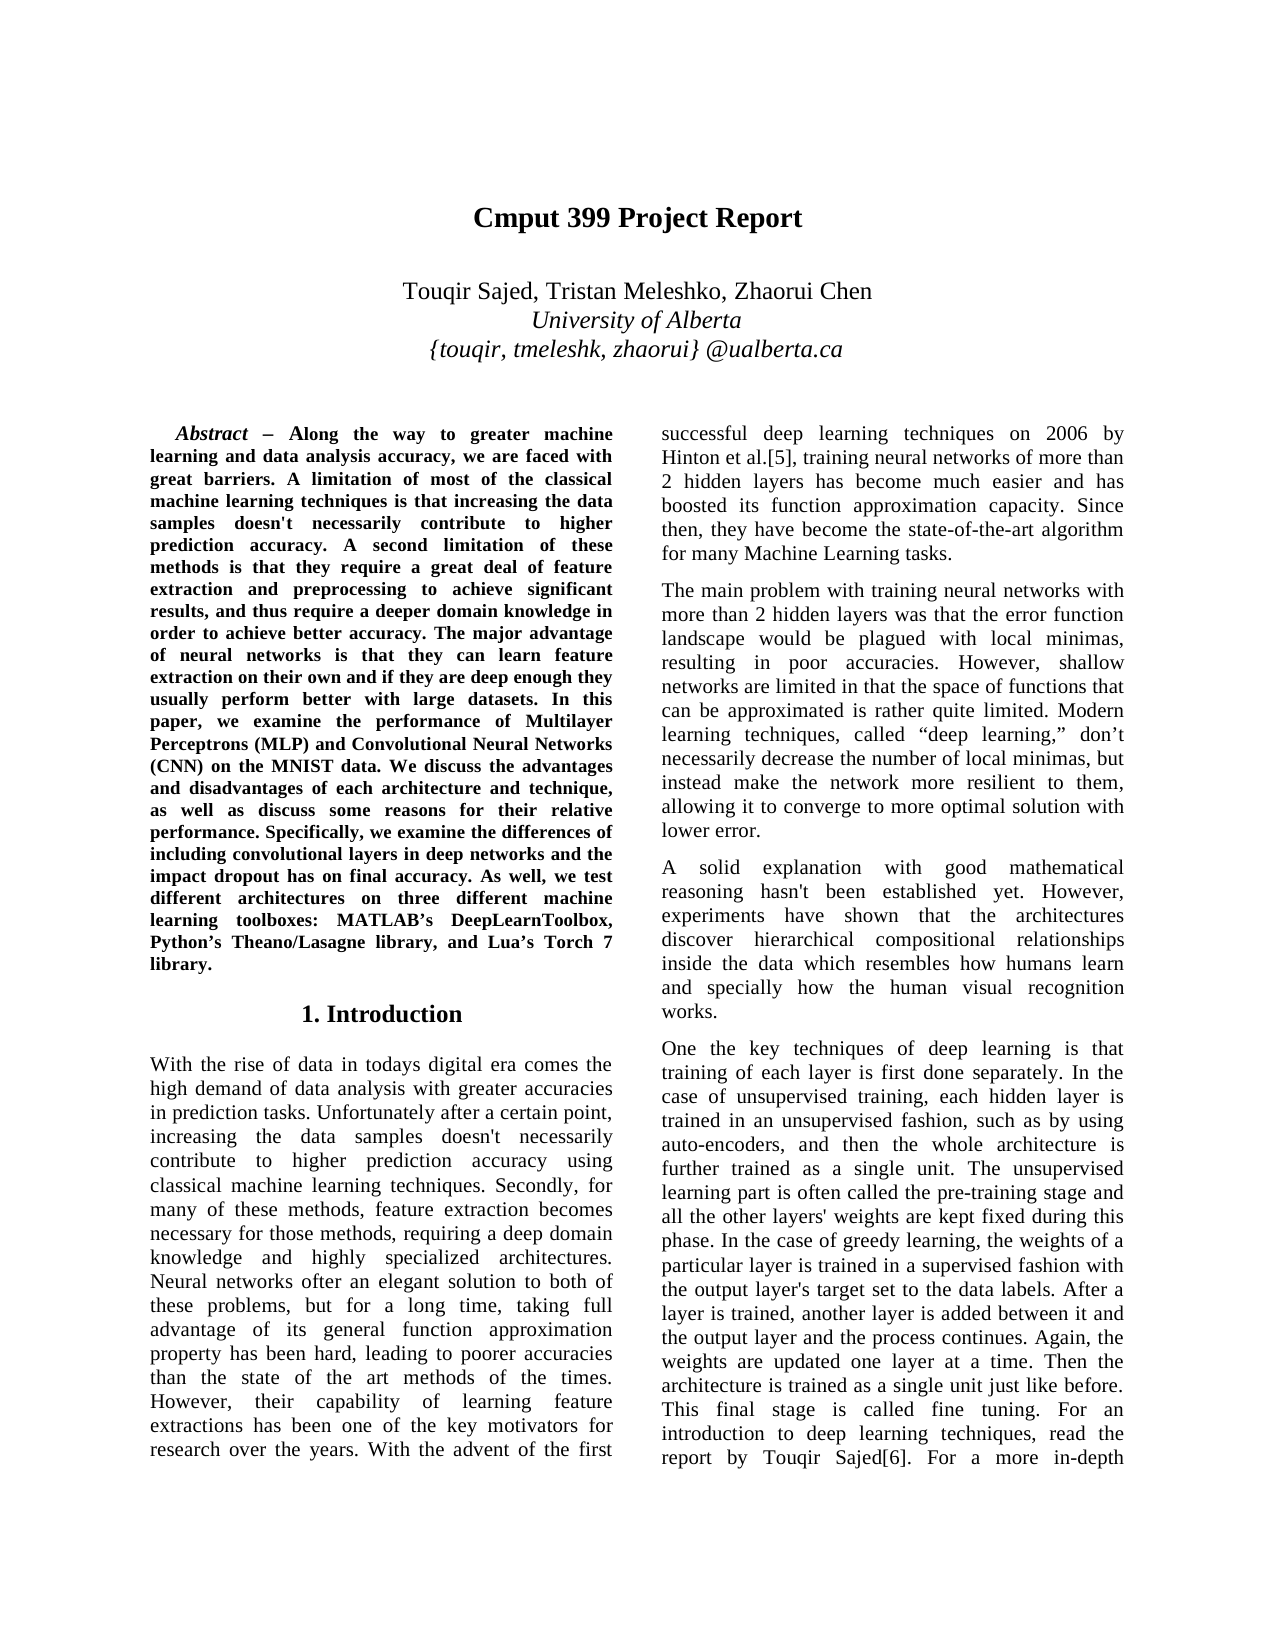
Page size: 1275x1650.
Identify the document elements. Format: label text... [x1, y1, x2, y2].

title Cmput 399 Project Report [150, 200, 1125, 233]
text successful deep learning techniques on 2006 by Hinton et al.[5], training neural networks of more than 2 hidden layers has become much easier and has boosted its function approximation capacity. Since then, they have become the state-of-the-art algorithm for many Machine Learning tasks. [661, 421, 1125, 565]
text Touqir Sajed, Tristan Meleshko, Zhaorui Chen [150, 276, 1125, 304]
text With the rise of data in todays digital era comes the high demand of data analysis with greater accuracies in prediction tasks. Unfortunately after a certain point, increasing the data samples doesn't necessarily contribute to higher prediction accuracy using classical machine learning techniques. Secondly, for many of these methods, feature extraction becomes necessary for those methods, requiring a deep domain knowledge and highly specialized architectures. Neural networks ofter an elegant solution to both of these problems, but for a long time, taking full advantage of its general function approximation property has been hard, leading to poorer accuracies than the state of the art methods of the times. However, their capability of learning feature extractions has been one of the key motivators for research over the years. With the advent of the first [150, 1052, 613, 1461]
text Abstract – Along the way to greater machine learning and data analysis accuracy, we are faced with great barriers. A limitation of most of the classical machine learning techniques is that increasing the data samples doesn't necessarily contribute to higher prediction accuracy. A second limitation of these methods is that they require a great deal of feature extraction and preprocessing to achieve significant results, and thus require a deeper domain knowledge in order to achieve better accuracy. The major advantage of neural networks is that they can learn feature extraction on their own and if they are deep enough they usually perform better with large datasets. In this paper, we examine the performance of Multilayer Perceptrons (MLP) and Convolutional Neural Networks (CNN) on the MNIST data. We discuss the advantages and disadvantages of each architecture and technique, as well as discuss some reasons for their relative performance. Specifically, we examine the differences of including convolutional layers in deep networks and the impact dropout has on final accuracy. As well, we test different architectures on three different machine learning toolboxes: MATLAB’s DeepLearnToolbox, Python’s Theano/Lasagne library, and Lua’s Torch 7 library. [150, 421, 613, 975]
text The main problem with training neural networks with more than 2 hidden layers was that the error function landscape would be plagued with local minimas, resulting in poor accuracies. However, shallow networks are limited in that the space of functions that can be approximated is rather quite limited. Modern learning techniques, called “deep learning,” don’t necessarily decrease the number of local minimas, but instead make the network more resilient to them, allowing it to converge to more optimal solution with lower error. [661, 578, 1125, 842]
text A solid explanation with good mathematical reasoning hasn't been established yet. However, experiments have shown that the architectures discover hierarchical compositional relationships inside the data which resembles how humans learn and specially how the human visual recognition works. [661, 855, 1125, 1023]
subtitle 1. Introduction [150, 999, 613, 1028]
text University of Alberta [150, 304, 1125, 334]
text One the key techniques of deep learning is that training of each layer is first done separately. In the case of unsupervised training, each hidden layer is trained in an unsupervised fashion, such as by using auto-encoders, and then the whole architecture is further trained as a single unit. The unsupervised learning part is often called the pre-training stage and all the other layers' weights are kept fixed during this phase. In the case of greedy learning, the weights of a particular layer is trained in a supervised fashion with the output layer's target set to the data labels. After a layer is trained, another layer is added between it and the output layer and the process continues. Again, the weights are updated one layer at a time. Then the architecture is trained as a single unit just like before. This final stage is called fine tuning. For an introduction to deep learning techniques, read the report by Touqir Sajed[6]. For a more in-depth [661, 1036, 1125, 1469]
text {touqir, tmeleshk, zhaorui} @ualberta.ca [150, 334, 1125, 363]
